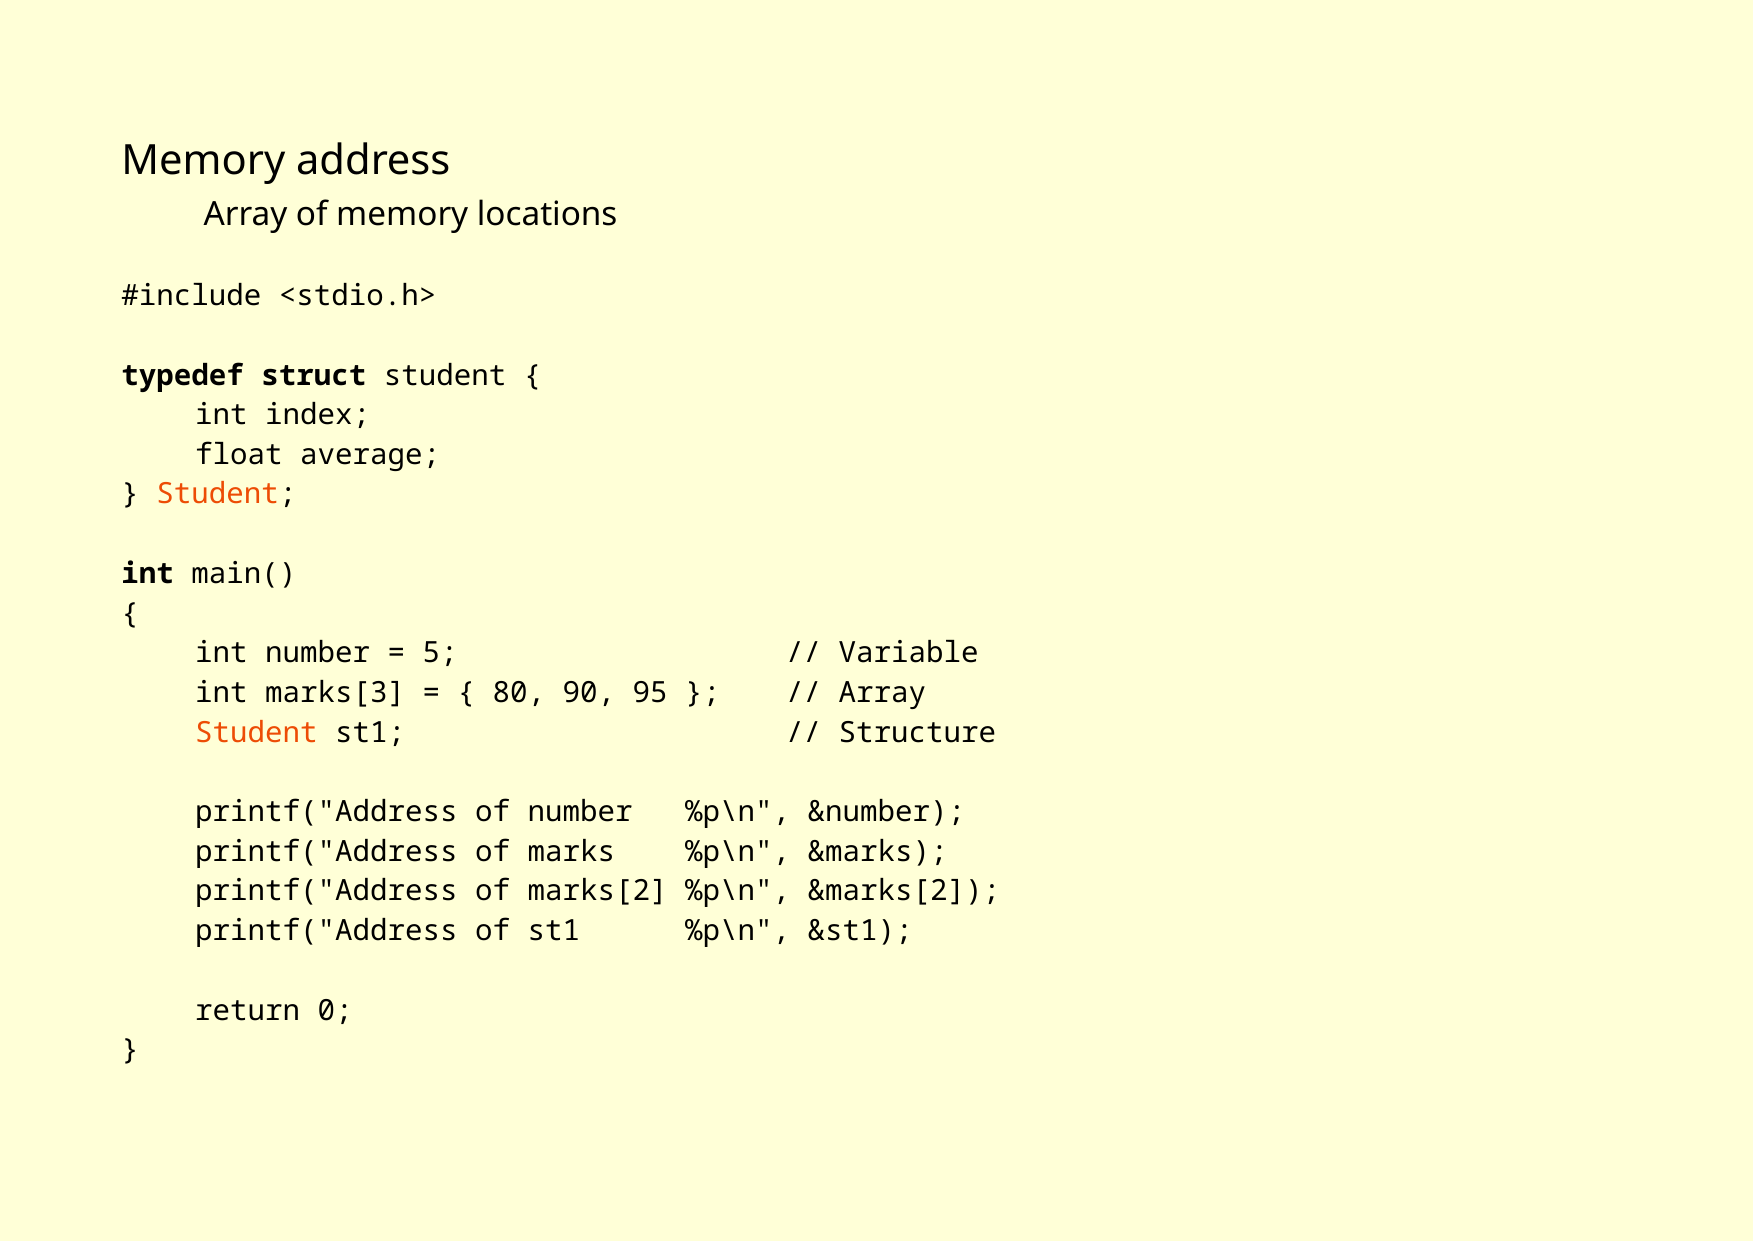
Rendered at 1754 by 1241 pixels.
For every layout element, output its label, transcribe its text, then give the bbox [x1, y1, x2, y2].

text int number = 5; // Variable [121, 632, 1632, 671]
text int main() [121, 552, 1632, 592]
text { [121, 592, 1632, 632]
text return 0; [121, 989, 1632, 1028]
text Student st1; // Structure [121, 711, 1632, 751]
text int index; [121, 393, 1632, 433]
text float average; [121, 433, 1632, 473]
text #include <stdio.h> [121, 274, 1632, 314]
text printf("Address of marks[2] %p\n", &marks[2]); [121, 870, 1632, 909]
text } Student; [121, 473, 1632, 512]
text Memory address [121, 121, 1632, 189]
text printf("Address of st1 %p\n", &st1); [121, 909, 1632, 949]
text printf("Address of marks %p\n", &marks); [121, 830, 1632, 870]
text printf("Address of number %p\n", &number); [121, 790, 1632, 830]
text } [121, 1028, 1632, 1068]
text Array of memory locations [121, 189, 1632, 235]
text int marks[3] = { 80, 90, 95 }; // Array [121, 671, 1632, 711]
text typedef struct student { [121, 354, 1632, 393]
